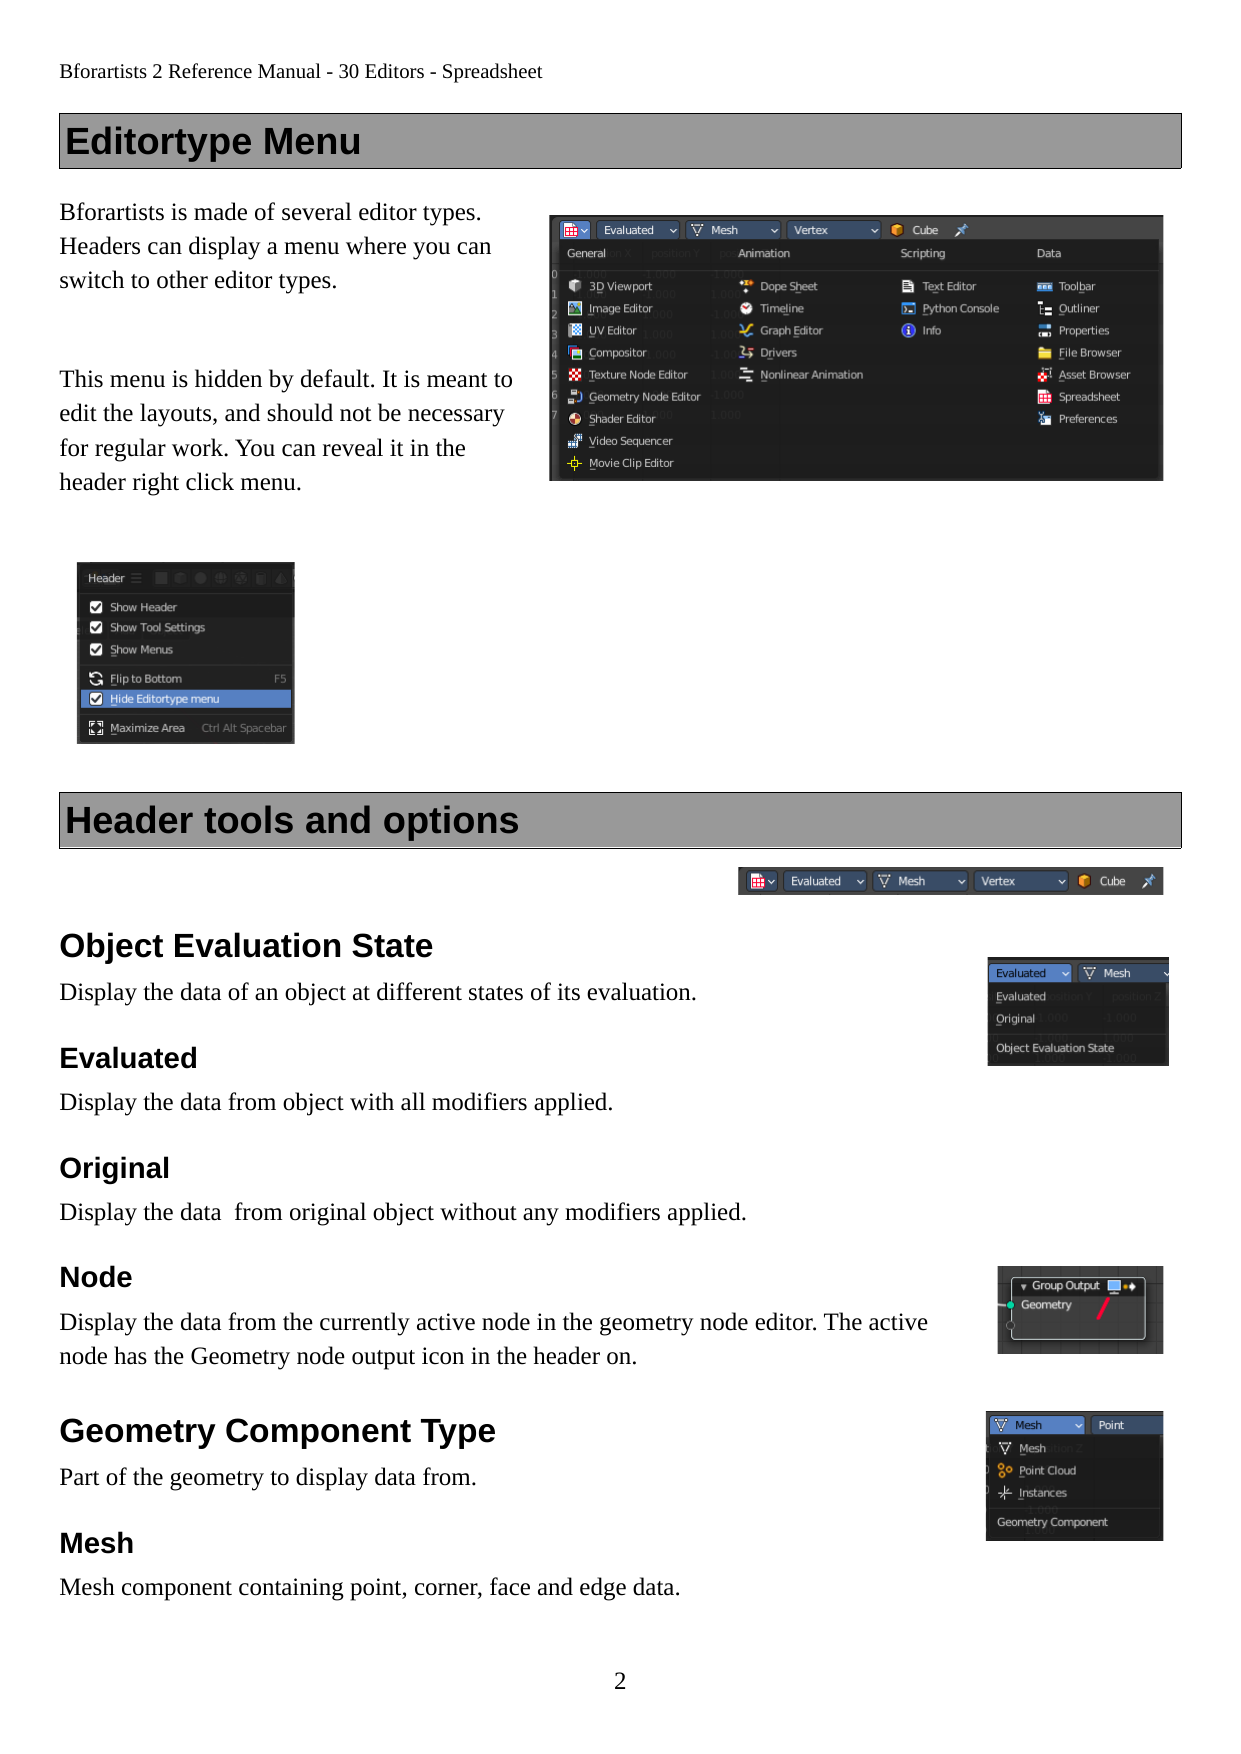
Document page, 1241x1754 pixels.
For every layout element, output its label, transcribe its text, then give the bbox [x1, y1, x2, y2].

picture [738, 867, 1164, 895]
subtitle Evaluated [59, 1041, 1181, 1074]
picture [76, 562, 295, 744]
subtitle Mesh [59, 1526, 1181, 1559]
table_header Editortype Menu [60, 114, 1181, 168]
text Mesh component containing point, corner, face and edge data. [59, 1572, 1181, 1601]
picture [987, 957, 1169, 1066]
subtitle Original [59, 1151, 1181, 1184]
text This menu is hidden by default. It is meant to edit the layouts, and should not be necessary for regular work. You can reveal it in the header right click menu. [59, 364, 1181, 496]
text Display the data from original object without any modifiers applied. [59, 1197, 1181, 1226]
text Display the data from object with all modifiers applied. [59, 1087, 1181, 1116]
picture [549, 215, 1164, 481]
subtitle Geometry Component Type [59, 1411, 985, 1450]
picture [997, 1266, 1164, 1354]
subtitle Node [59, 1260, 1181, 1294]
text Part of the geometry to display data from. [59, 1462, 985, 1491]
text Bforartists is made of several editor types. Headers can display a menu where you can switch to other editor types. [59, 197, 1181, 294]
text Display the data of an object at different states of its evaluation. [59, 977, 987, 1006]
picture [985, 1411, 1164, 1541]
subtitle Object Evaluation State [59, 926, 1181, 964]
text Display the data from the currently active node in the geometry node editor. The active node has the Geometry node output icon in the header on. [59, 1307, 1181, 1370]
table_header Header tools and options [60, 793, 1181, 847]
subtitle [1164, 1411, 1181, 1450]
